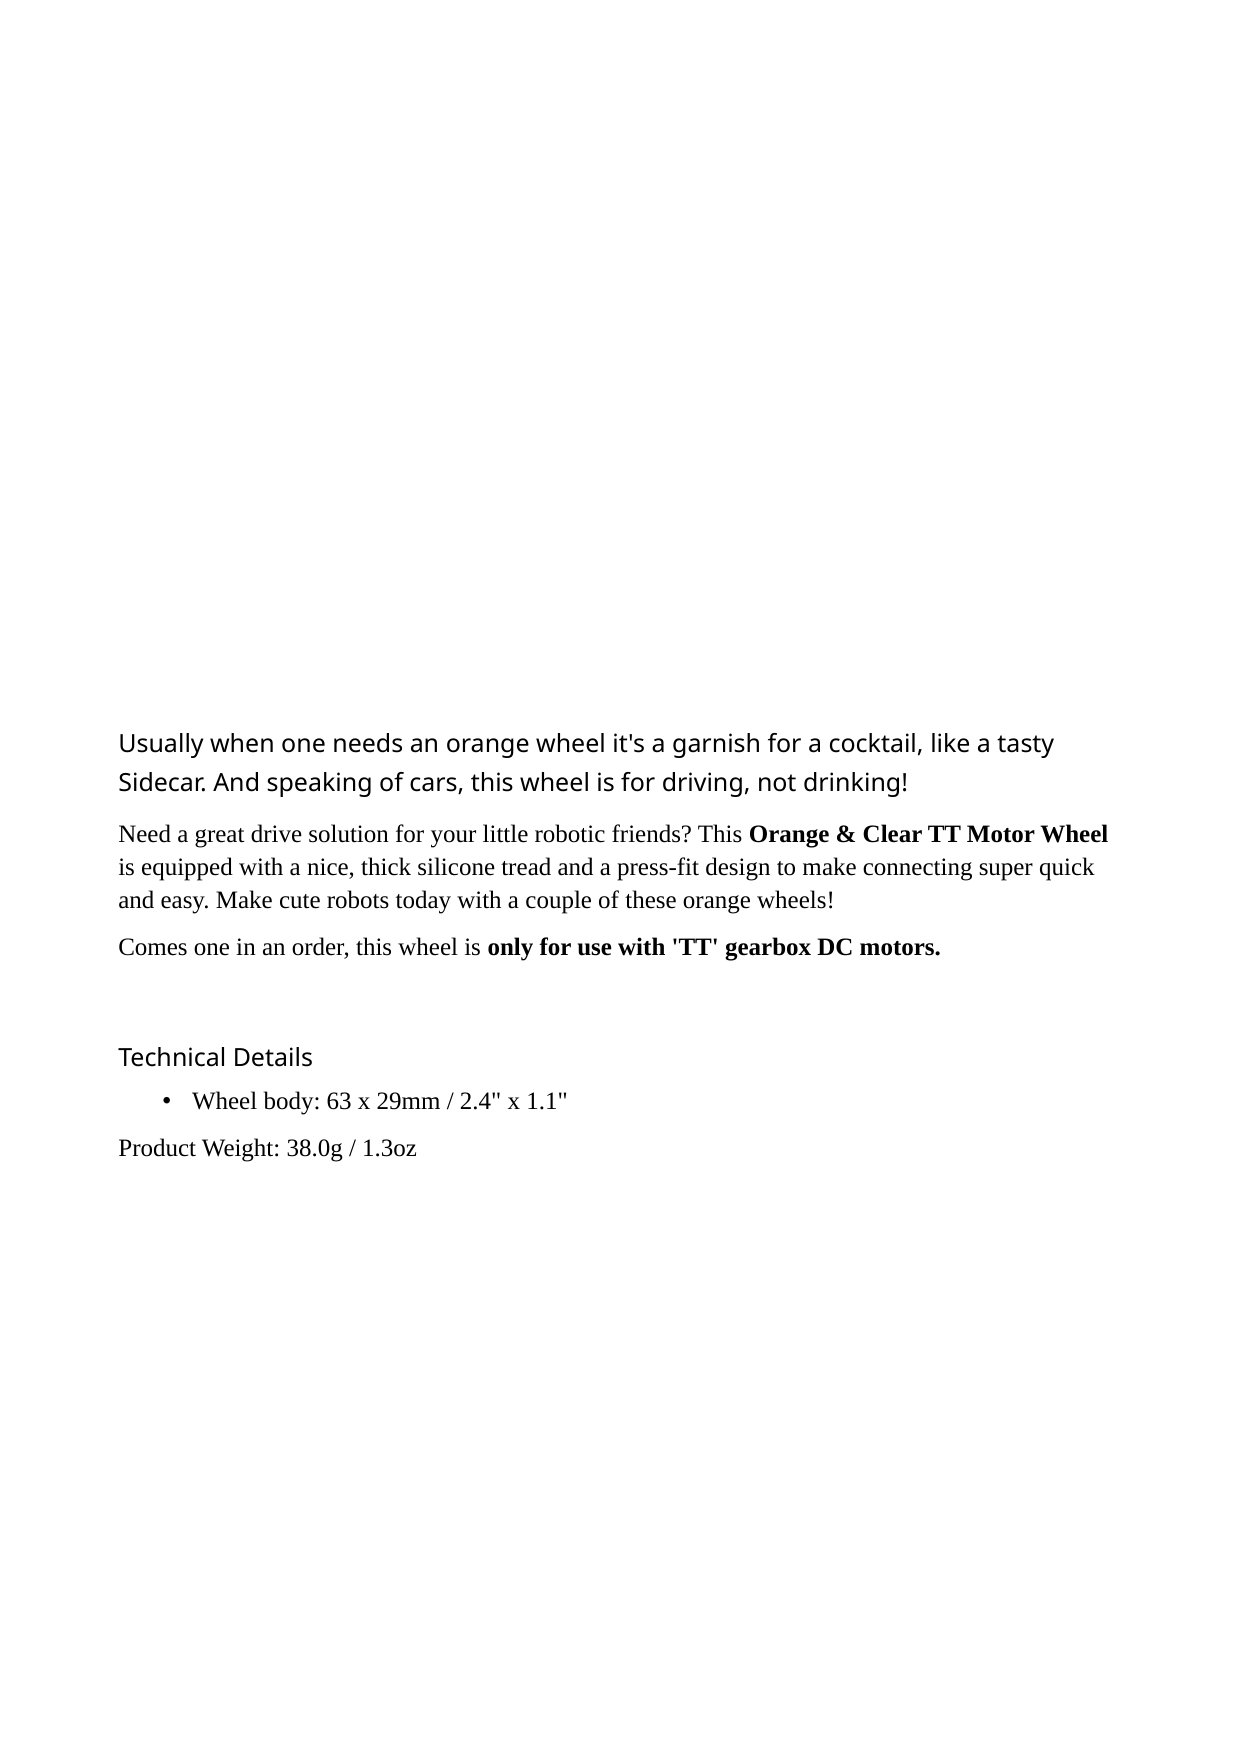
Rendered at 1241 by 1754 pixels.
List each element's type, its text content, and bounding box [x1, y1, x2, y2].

text Need a great drive solution for your little robotic friends? This Orange & Clear TT Motor Wheel is equipped with a nice, thick silicone tread and a press-fit design to make connecting super quick and easy. Make cute robots today with a couple of these orange wheels! [118, 819, 1122, 914]
subtitle Technical Details [118, 1039, 1122, 1073]
text Product Weight: 38.0g / 1.3oz [118, 1133, 1122, 1162]
text Usually when one needs an orange wheel it's a garnish for a cocktail, like a tasty Sidecar. And speaking of cars, this wheel is for driving, not drinking! [118, 726, 1122, 799]
text Comes one in an order, this wheel is only for use with 'TT' gearbox DC motors. [118, 932, 1122, 961]
list Wheel body: 63 x 29mm / 2.4" x 1.1" [162, 1086, 1122, 1114]
